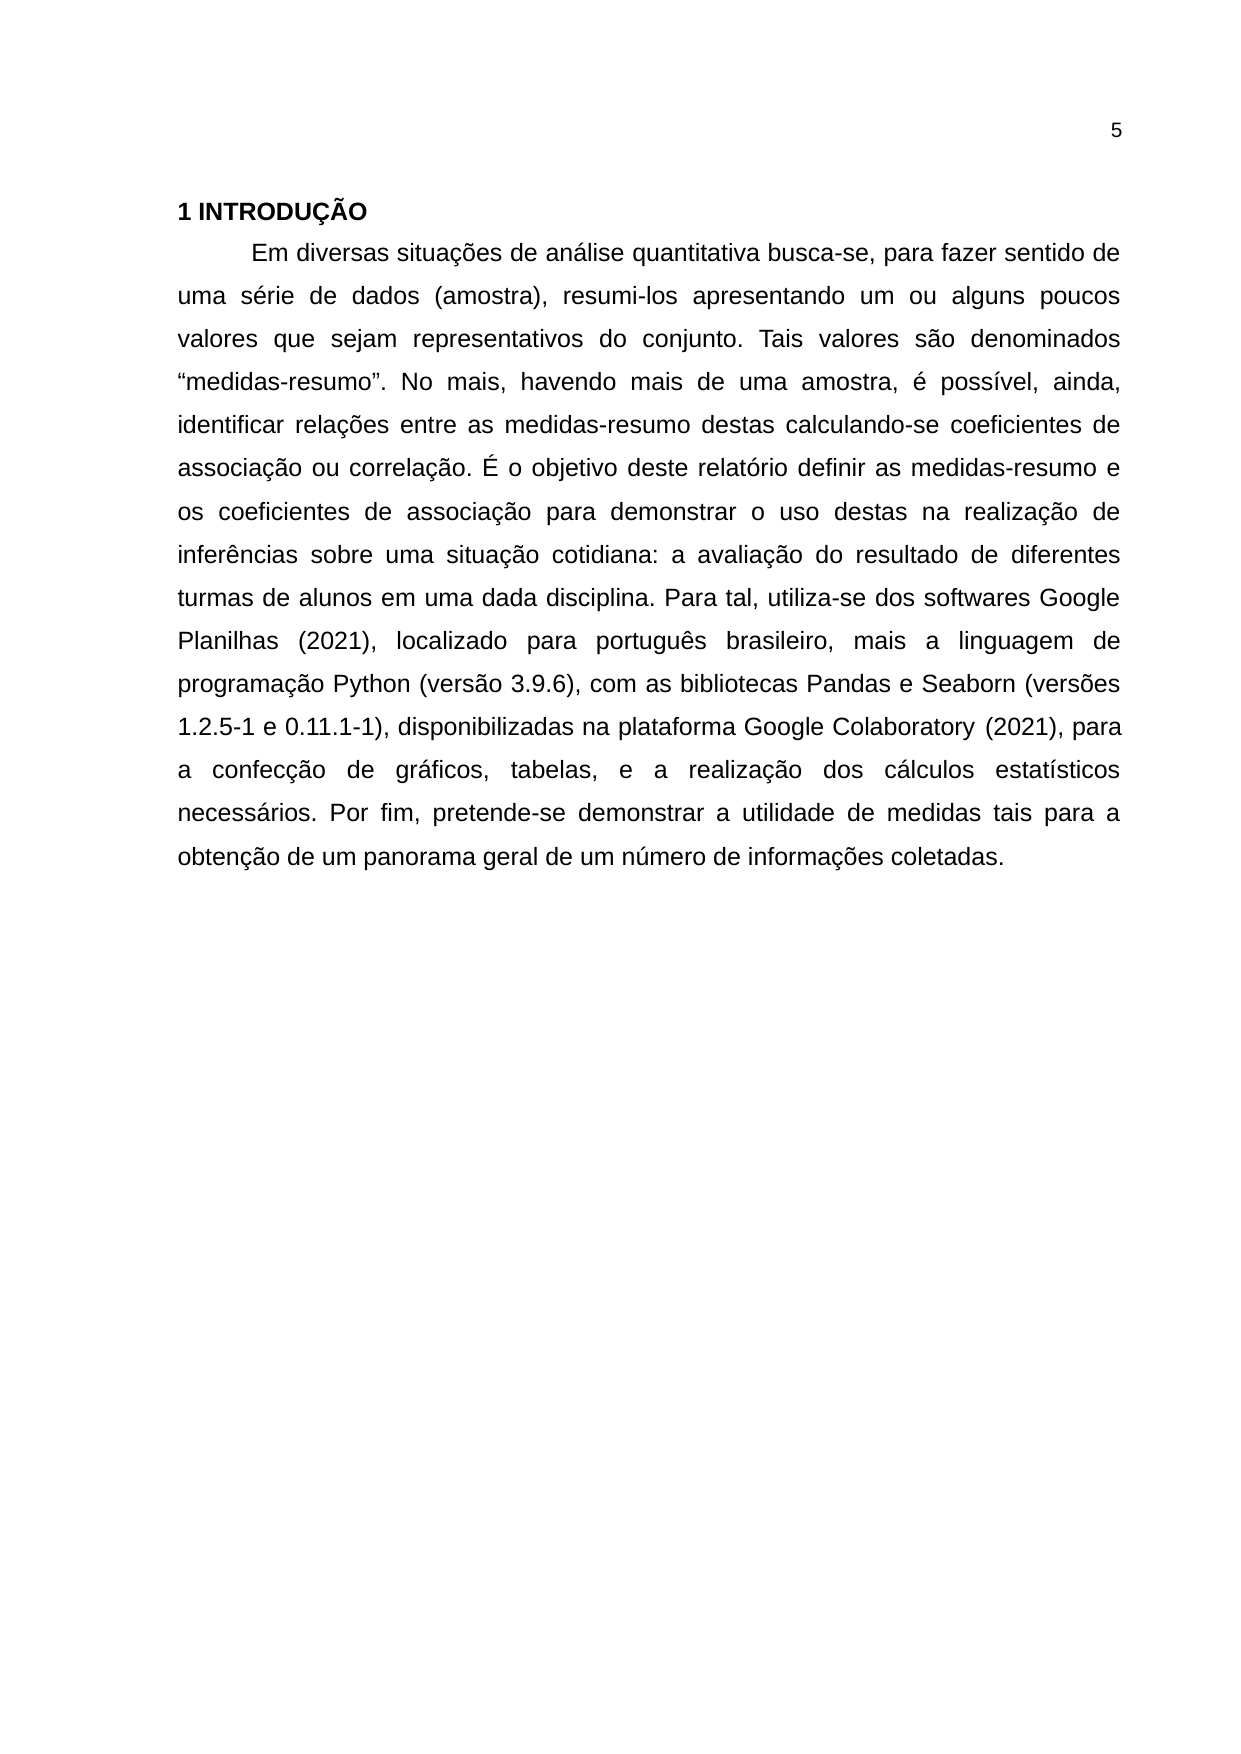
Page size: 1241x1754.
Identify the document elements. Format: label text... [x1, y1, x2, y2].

text Em diversas situações de análise quantitativa busca-se, para fazer sentido de uma série de dados (amostra), resumi-los apresentando um ou alguns poucos valores que sejam representativos do conjunto. Tais valores são denominados “medidas-resumo”. No mais, havendo mais de uma amostra, é possível, ainda, identificar relações entre as medidas-resumo destas calculando-se coeficientes de associação ou correlação. É o objetivo deste relatório definir as medidas-resumo e os coeficientes de associação para demonstrar o uso destas na realização de inferências sobre uma situação cotidiana: a avaliação do resultado de diferentes turmas de alunos em uma dada disciplina. Para tal, utiliza-se dos softwares Google Planilhas (2021), localizado para português brasileiro, mais a linguagem de programação Python (versão 3.9.6), com as bibliotecas Pandas e Seaborn (versões 1.2.5-1 e 0.11.1-1), disponibilizadas na plataforma Google Colaboratory (2021), para a confecção de gráficos, tabelas, e a realização dos cálculos estatísticos necessários. Por fim, pretende-se demonstrar a utilidade de medidas tais para a obtenção de um panorama geral de um número de informações coletadas. [177, 238, 1122, 870]
subtitle Introdução [177, 197, 1122, 225]
